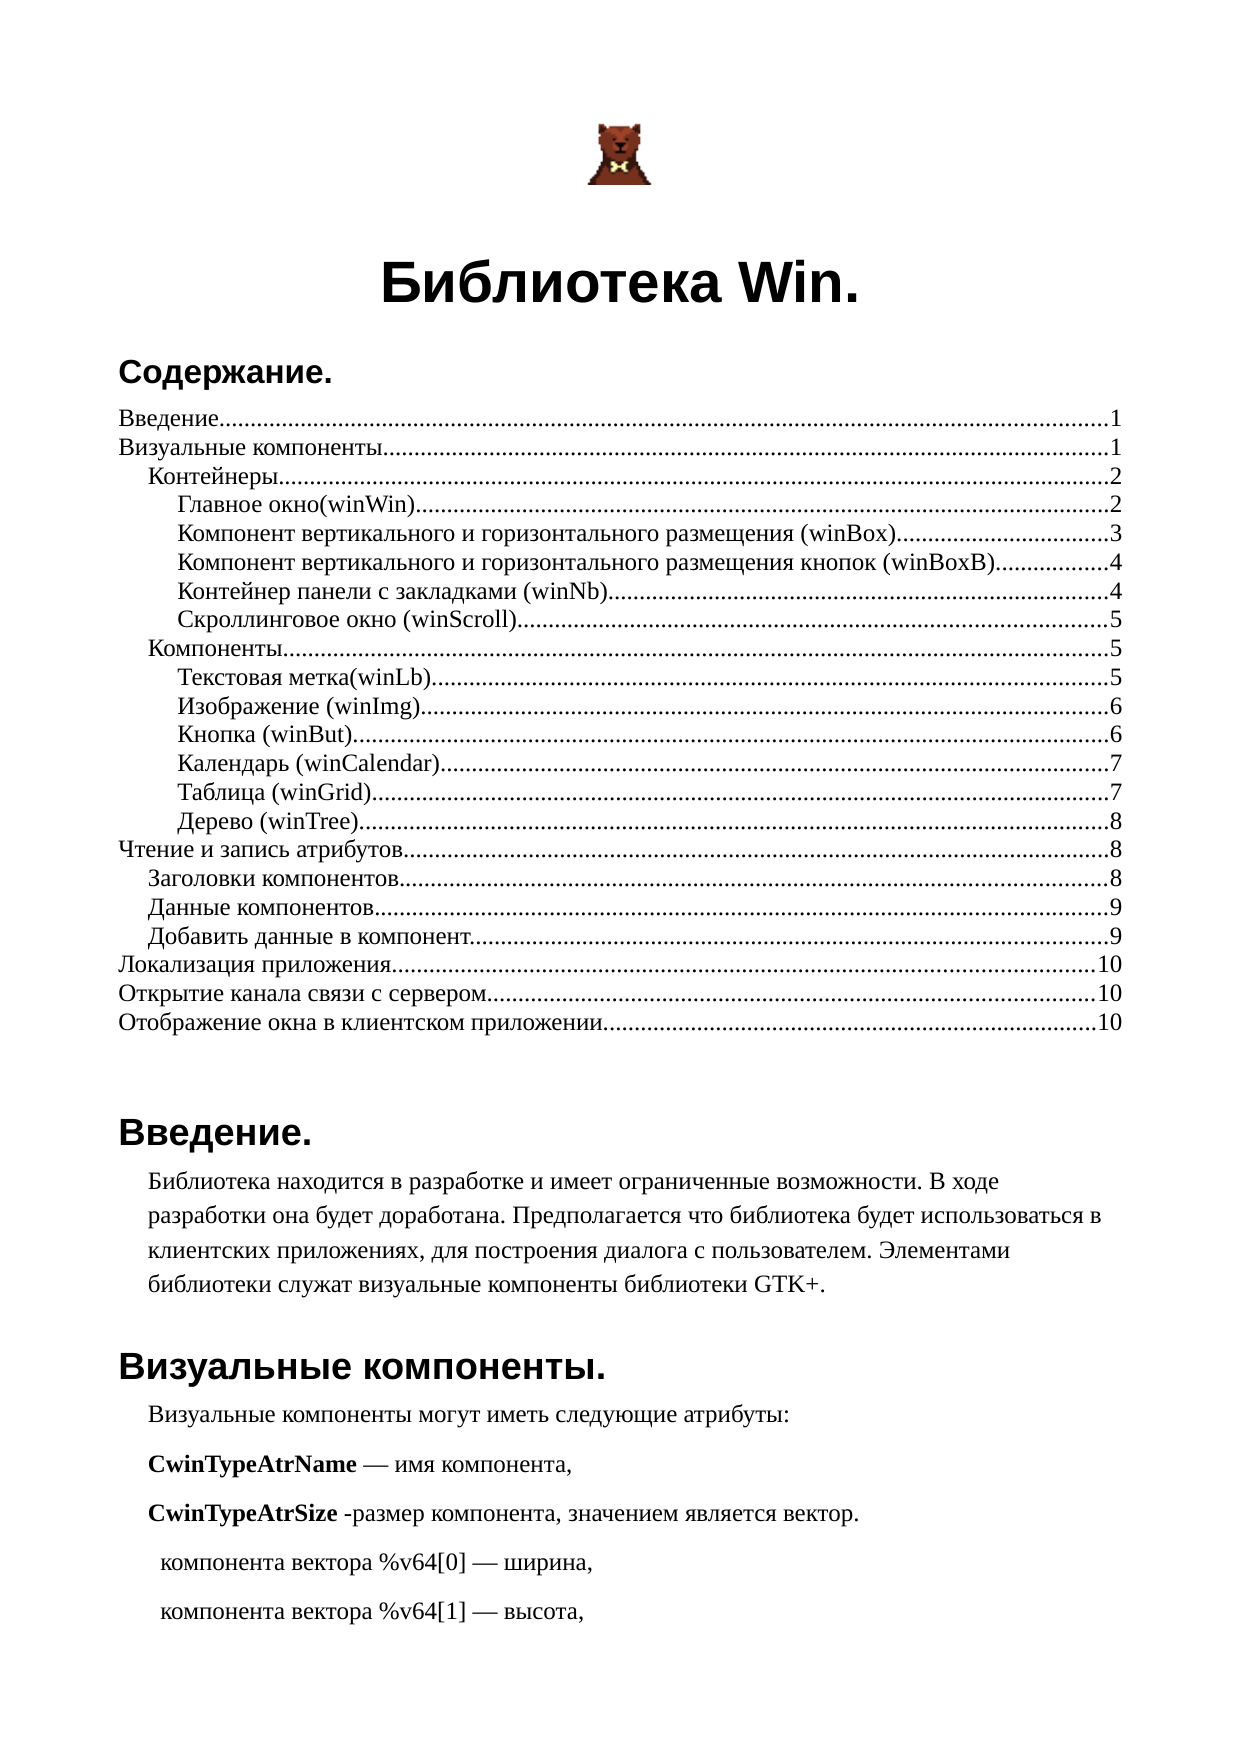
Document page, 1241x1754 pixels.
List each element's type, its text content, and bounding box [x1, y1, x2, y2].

text Компонент вертикального и горизонтального размещения кнопок (winBoxB). 4 [177, 547, 1122, 576]
subtitle Введение. [118, 1110, 1122, 1153]
text компонента вектора %v64[1] — высота, [148, 1596, 1122, 1624]
text Кнопка (winBut). 6 [177, 719, 1122, 748]
subtitle Содержание. [118, 352, 1122, 391]
text Контейнеры. 2 [148, 461, 1122, 489]
text Визуальные компоненты. 1 [118, 432, 1122, 461]
subtitle Визуальные компоненты. [118, 1343, 1122, 1387]
text Компоненты. 5 [148, 633, 1122, 662]
text Дерево (winTree). 8 [177, 806, 1122, 834]
title Библиотека Win. [118, 248, 1122, 315]
text CwinTypeAtrName — имя компонента, [148, 1449, 1122, 1477]
text Визуальные компоненты могут иметь следующие атрибуты: [148, 1399, 1122, 1428]
text Данные компонентов. 9 [148, 892, 1122, 921]
text Компонент вертикального и горизонтального размещения (winBox). 3 [177, 518, 1122, 547]
text Скроллинговое окно (winScroll). 5 [177, 604, 1122, 633]
text компонента вектора %v64[0] — ширина, [148, 1547, 1122, 1576]
text Заголовки компонентов. 8 [148, 863, 1122, 892]
text Главное окно(winWin). 2 [177, 489, 1122, 518]
text Контейнер панели с закладками (winNb). 4 [177, 576, 1122, 604]
text Изображение (winImg). 6 [177, 691, 1122, 719]
text Таблица (winGrid). 7 [177, 777, 1122, 806]
text Календарь (winCalendar). 7 [177, 748, 1122, 777]
text Чтение и запись атрибутов. 8 [118, 834, 1122, 863]
text Введение. 1 [118, 403, 1122, 432]
text CwinTypeAtrSize -размер компонента, значением является вектор. [148, 1498, 1122, 1526]
text Отображение окна в клиентском приложении. 10 [118, 1007, 1122, 1036]
text Текстовая метка(winLb). 5 [177, 662, 1122, 691]
text Добавить данные в компонент. 9 [148, 921, 1122, 949]
text Локализация приложения. 10 [118, 949, 1122, 978]
text Открытие канала связи с сервером. 10 [118, 978, 1122, 1007]
text Библиотека находится в разработке и имеет ограниченные возможности. В ходе разработки она будет доработана. Предполагается что библиотека будет использоваться в клиентских приложениях, для построения диалога с пользователем. Элементами библиотеки служат визуальные компоненты библиотеки GTK+. [148, 1166, 1122, 1298]
picture [586, 118, 654, 185]
